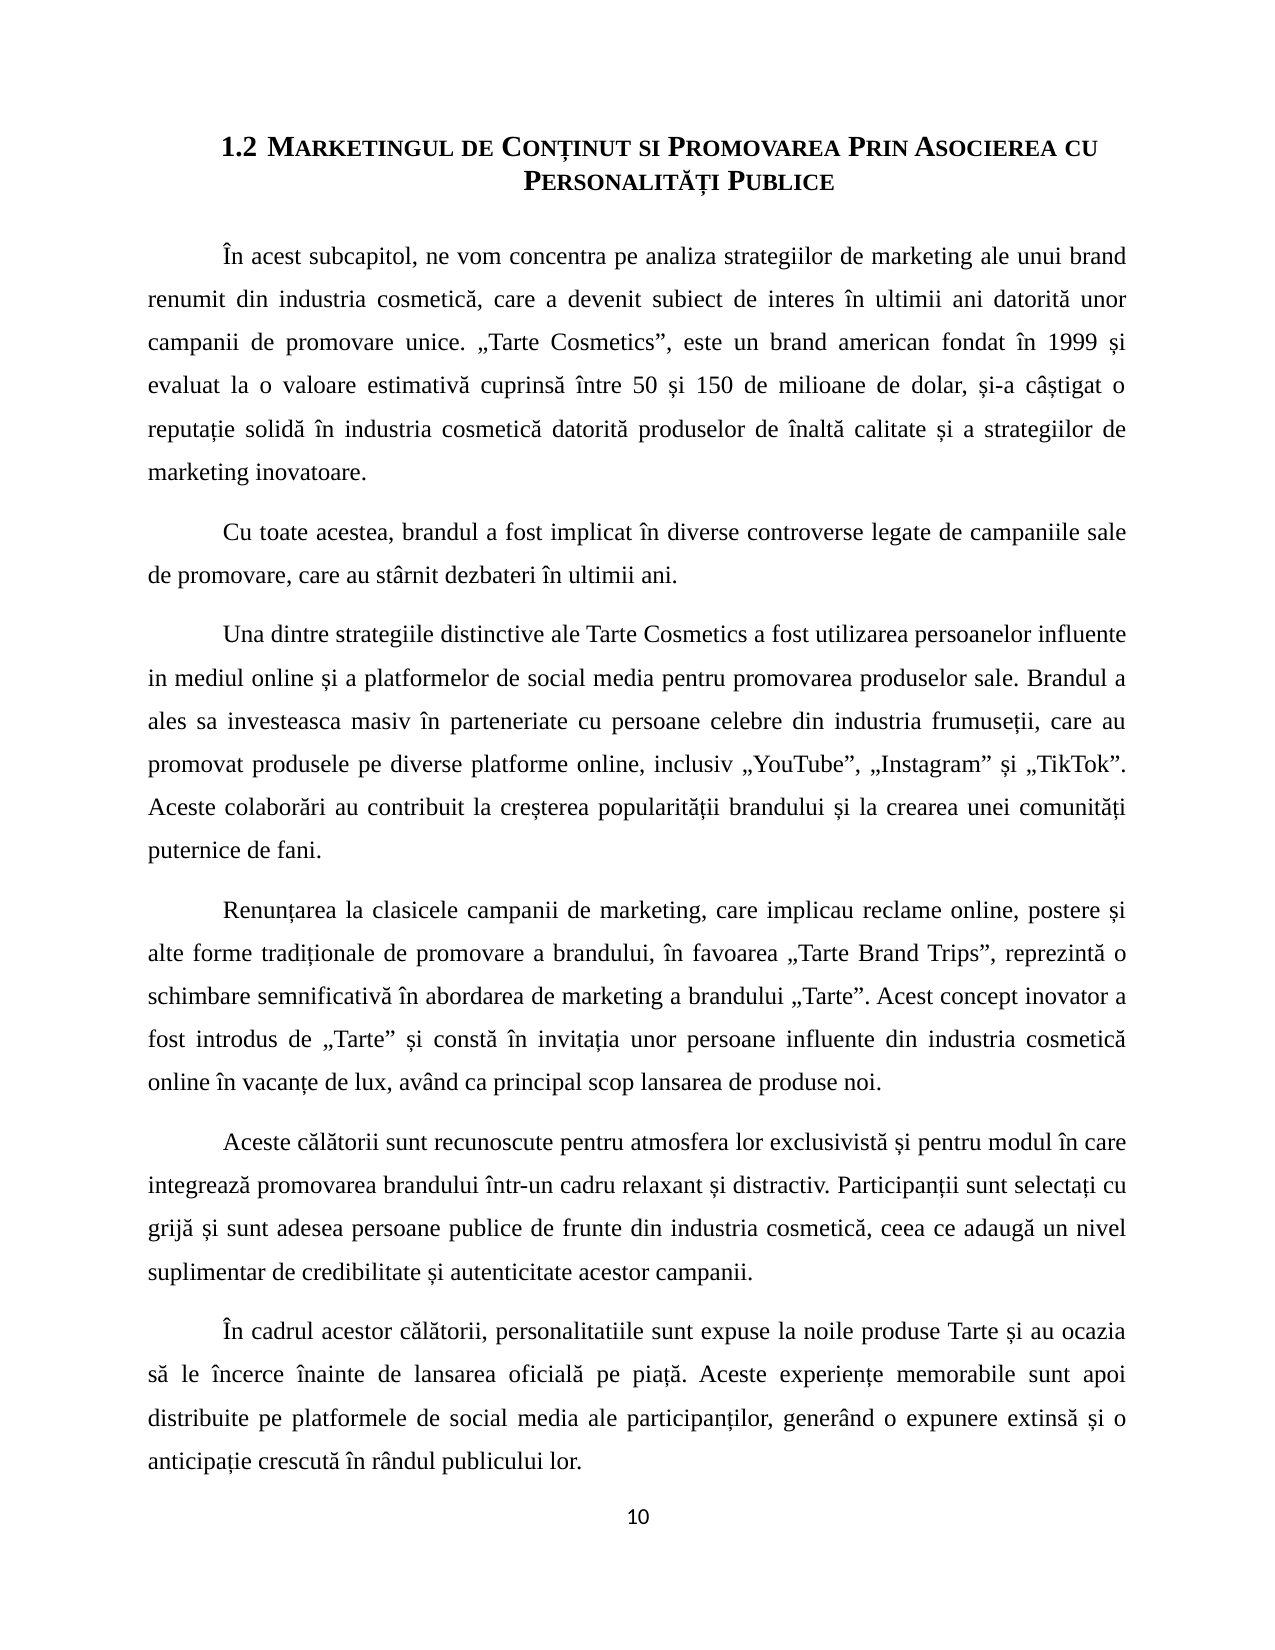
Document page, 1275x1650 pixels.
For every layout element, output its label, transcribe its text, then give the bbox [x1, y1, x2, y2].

text În cadrul acestor călătorii, personalitatiile sunt expuse la noile produse Tarte și au ocazia să le încerce înainte de lansarea oficială pe piață. Aceste experiențe memorabile sunt apoi distribuite pe platformele de social media ale participanților, generând o expunere extinsă și o anticipație crescută în rândul publicului lor. [148, 1316, 1127, 1474]
text Cu toate acestea, brandul a fost implicat în diverse controverse legate de campaniile sale de promovare, care au stârnit dezbateri în ultimii ani. [148, 517, 1127, 588]
text Una dintre strategiile distinctive ale Tarte Cosmetics a fost utilizarea persoanelor influente in mediul online și a platformelor de social media pentru promovarea produselor sale. Brandul a ales sa investeasca masiv în parteneriate cu persoane celebre din industria frumuseții, care au promovat produsele pe diverse platforme online, inclusiv „YouTube”, „Instagram” și „TikTok”. Aceste colaborări au contribuit la creșterea popularității brandului și la crearea unei comunități puternice de fani. [148, 619, 1127, 864]
text Aceste călătorii sunt recunoscute pentru atmosfera lor exclusivistă și pentru modul în care integrează promovarea brandului într-un cadru relaxant și distractiv. Participanții sunt selectați cu grijă și sunt adesea persoane publice de frunte din industria cosmetică, ceea ce adaugă un nivel suplimentar de credibilitate și autenticitate acestor campanii. [148, 1127, 1127, 1285]
list Marketingul de Conținut si Promovarea Prin Asocierea cu Personalități Publice [191, 129, 1127, 196]
text Renunțarea la clasicele campanii de marketing, care implicau reclame online, postere și alte forme tradiționale de promovare a brandului, în favoarea „Tarte Brand Trips”, reprezintă o schimbare semnificativă în abordarea de marketing a brandului „Tarte”. Acest concept inovator a fost introdus de „Tarte” și constă în invitația unor persoane influente din industria cosmetică online în vacanțe de lux, având ca principal scop lansarea de produse noi. [148, 895, 1127, 1096]
text În acest subcapitol, ne vom concentra pe analiza strategiilor de marketing ale unui brand renumit din industria cosmetică, care a devenit subiect de interes în ultimii ani datorită unor campanii de promovare unice. „Tarte Cosmetics”, este un brand american fondat în 1999 și evaluat la o valoare estimativă cuprinsă între 50 și 150 de milioane de dolar, și-a câștigat o reputație solidă în industria cosmetică datorită produselor de înaltă calitate și a strategiilor de marketing inovatoare. [148, 241, 1127, 486]
